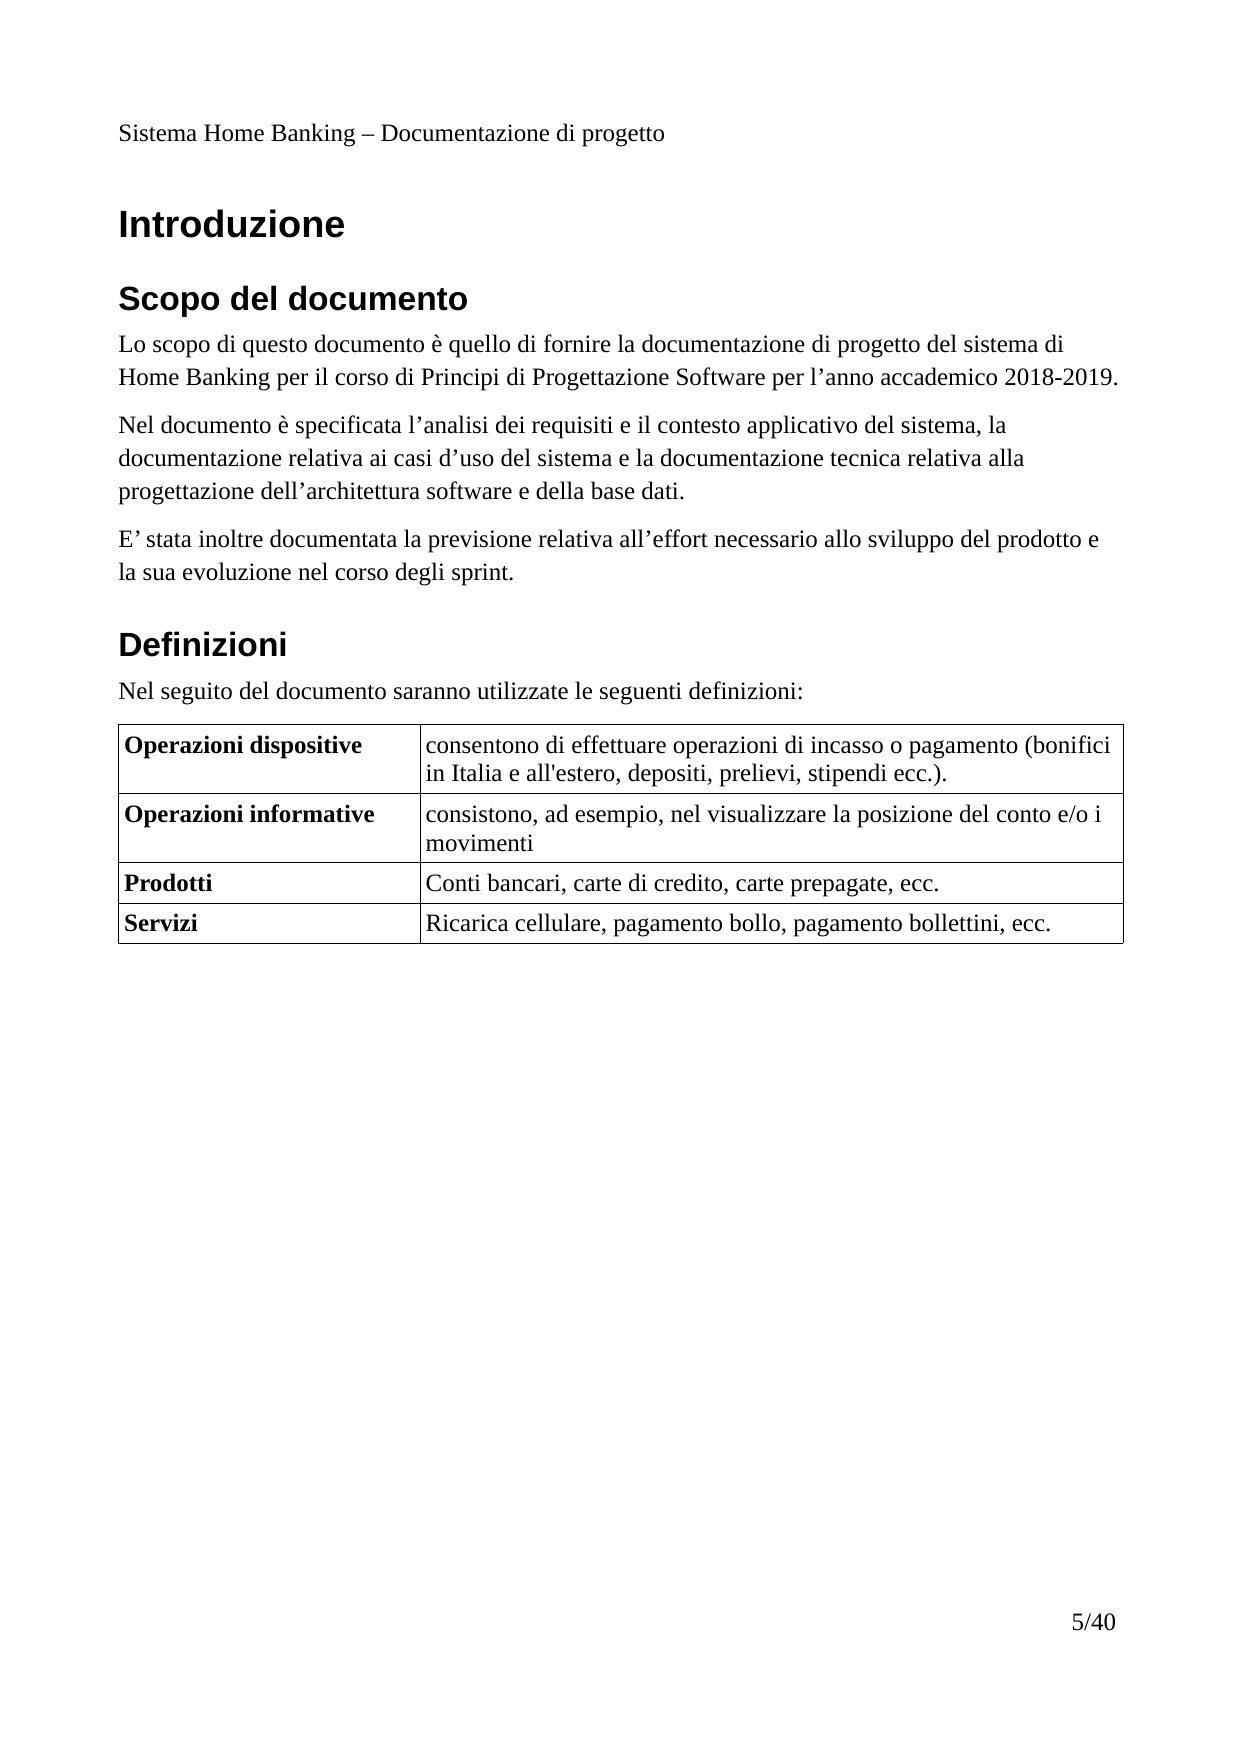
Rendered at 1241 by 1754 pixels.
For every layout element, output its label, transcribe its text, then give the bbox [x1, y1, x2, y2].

subtitle Scopo del documento [118, 278, 1123, 317]
subtitle Introduzione [118, 201, 1123, 245]
table_cell consistono, ad esempio, nel visualizzare la posizione del conto e/o i movimenti [421, 794, 1123, 862]
table_cell Operazioni informative [119, 794, 420, 862]
table_cell Servizi [119, 904, 420, 943]
table_header consentono di effettuare operazioni di incasso o pagamento (bonifici in Italia e all'estero, depositi, prelievi, stipendi ecc.). [421, 725, 1123, 793]
text Nel seguito del documento saranno utilizzate le seguenti definizioni: [118, 676, 1123, 705]
subtitle Definizioni [118, 625, 1123, 664]
text E’ stata inoltre documentata la previsione relativa all’effort necessario allo sviluppo del prodotto e la sua evoluzione nel corso degli sprint. [118, 524, 1123, 586]
text Lo scopo di questo documento è quello di fornire la documentazione di progetto del sistema di Home Banking per il corso di Principi di Progettazione Software per l’anno accademico 2018-2019. [118, 329, 1123, 391]
table_header Operazioni dispositive [119, 725, 420, 793]
text Nel documento è specificata l’analisi dei requisiti e il contesto applicativo del sistema, la documentazione relativa ai casi d’uso del sistema e la documentazione tecnica relativa alla progettazione dell’architettura software e della base dati. [118, 410, 1123, 505]
table_cell Conti bancari, carte di credito, carte prepagate, ecc. [421, 863, 1123, 902]
table_cell Prodotti [119, 863, 420, 902]
table_cell Ricarica cellulare, pagamento bollo, pagamento bollettini, ecc. [421, 904, 1123, 943]
